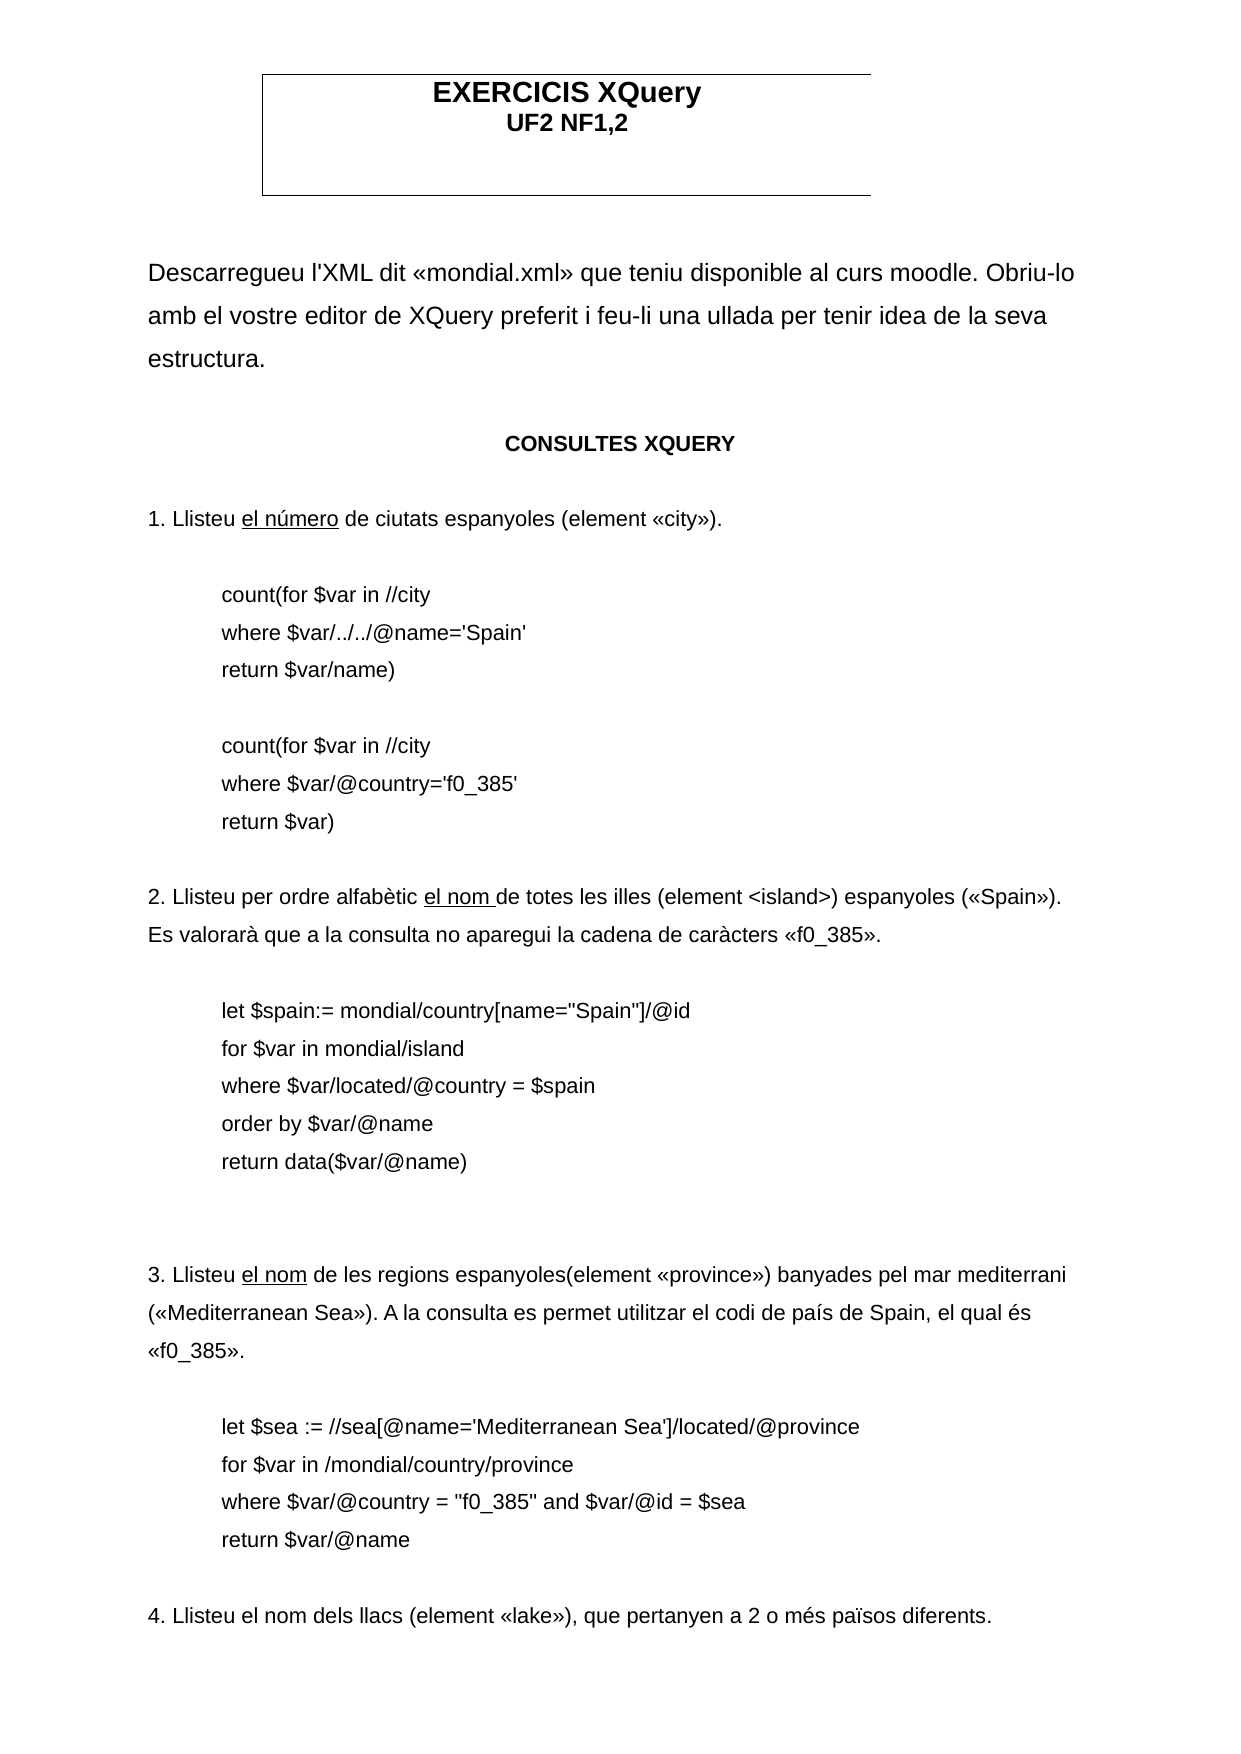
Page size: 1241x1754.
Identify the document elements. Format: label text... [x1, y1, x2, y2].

text 1. Llisteu el número de ciutats espanyoles (element «city»). [148, 506, 1092, 531]
text let $spain:= mondial/country[name="Spain"]/@id [221, 998, 1092, 1023]
text count(for $var in //city [148, 582, 1092, 607]
text for $var in /mondial/country/province [221, 1451, 1092, 1477]
text 3. Llisteu el nom de les regions espanyoles(element «province») banyades pel mar mediterrani («Mediterranean Sea»). A la consulta es permet utilitzar el codi de país de Spain, el qual és «f0_385». [148, 1262, 1092, 1363]
text where $var/../../@name='Spain' [148, 619, 1092, 645]
text return data($var/@name) [221, 1149, 1092, 1174]
text where $var/@country = "f0_385" and $var/@id = $sea [221, 1489, 1092, 1514]
text 4. Llisteu el nom dels llacs (element «lake»), que pertanyen a 2 o més països diferents. [148, 1603, 1092, 1628]
text where $var/@country='f0_385' [148, 771, 1092, 796]
text return $var/name) [148, 657, 1092, 683]
text for $var in mondial/island [221, 1036, 1092, 1061]
text order by $var/@name [221, 1111, 1092, 1136]
text count(for $var in //city [148, 733, 1092, 758]
text CONSULTES XQUERY [148, 431, 1092, 456]
text where $var/located/@country = $spain [221, 1073, 1092, 1098]
text 2. Llisteu per ordre alfabètic el nom de totes les illes (element <island>) espanyoles («Spain»). Es valorarà que a la consulta no aparegui la cadena de caràcters «f0_385». [148, 884, 1092, 947]
text return $var/@name [221, 1527, 1092, 1552]
text let $sea := //sea[@name='Mediterranean Sea']/located/@province [221, 1414, 1092, 1439]
text Descarregueu l'XML dit «mondial.xml» que teniu disponible al curs moodle. Obriu-lo amb el vostre editor de XQuery preferit i feu-li una ullada per tenir idea de la seva estructura. [148, 258, 1092, 373]
text return $var) [148, 809, 1092, 834]
